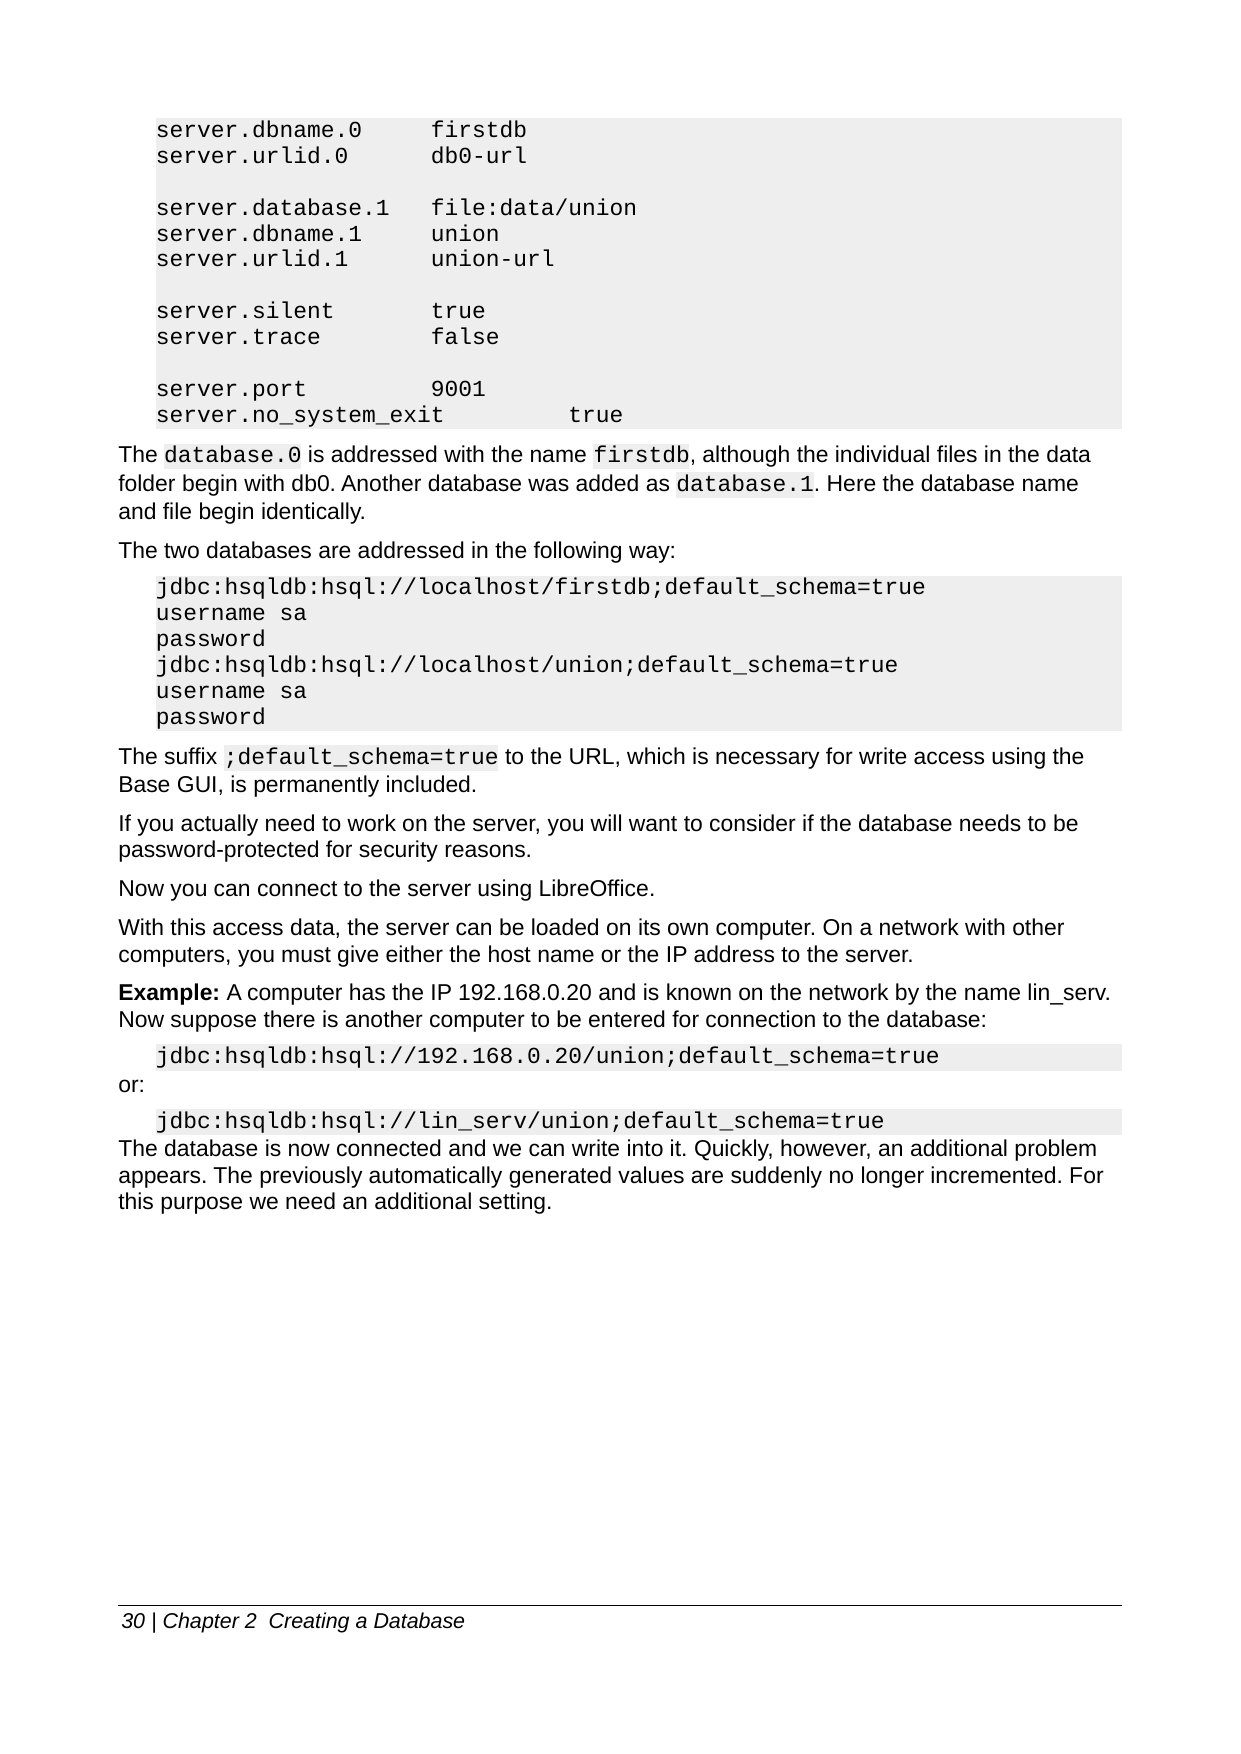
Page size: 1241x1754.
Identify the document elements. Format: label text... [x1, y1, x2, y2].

list The two databases are addressed in the following way: [118, 537, 1122, 563]
text server.urlid.0 db0-url [156, 144, 1122, 170]
text jdbc:hsqldb:hsql://localhost/firstdb;default_schema=true username sa password [156, 576, 1122, 653]
text The database is now connected and we can write into it. Quickly, however, an additional problem appears. The previously automatically generated values are suddenly no longer incremented. For this purpose we need an additional setting. [118, 1135, 1122, 1214]
text The database.0 is addressed with the name firstdb, although the individual files in the data folder begin with db0. Another database was added as database.1. Here the database name and file begin identically. [118, 441, 1122, 524]
text server.dbname.0 firstdb [156, 118, 1122, 144]
text With this access data, the server can be loaded on its own computer. On a network with other computers, you must give either the host name or the IP address to the server. [118, 914, 1122, 967]
text server.urlid.1 union-url [156, 248, 1122, 274]
text server.no_system_exit true [156, 403, 1122, 429]
text server.dbname.1 union [156, 222, 1122, 248]
text The suffix ;default_schema=true to the URL, which is necessary for write access using the Base GUI, is permanently included. [118, 743, 1122, 798]
text server.silent true [156, 300, 1122, 326]
list Example: A computer has the IP 192.168.0.20 and is known on the network by the name lin_serv. Now suppose there is another computer to be entered for connection to the database: [118, 979, 1122, 1032]
text jdbc:hsqldb:hsql://lin_serv/union;default_schema=true [156, 1109, 1122, 1135]
text server.trace false [156, 326, 1122, 352]
text server.database.1 file:data/union [156, 196, 1122, 222]
text jdbc:hsqldb:hsql://localhost/union;default_schema=true username sa password [156, 653, 1122, 731]
text Now you can connect to the server using LibreOffice. [118, 875, 1122, 902]
list or: [118, 1071, 1122, 1097]
text jdbc:hsqldb:hsql://192.168.0.20/union;default_schema=true [156, 1044, 1122, 1071]
text server.port 9001 [156, 377, 1122, 403]
text If you actually need to work on the server, you will want to consider if the database needs to be password-protected for security reasons. [118, 810, 1122, 863]
